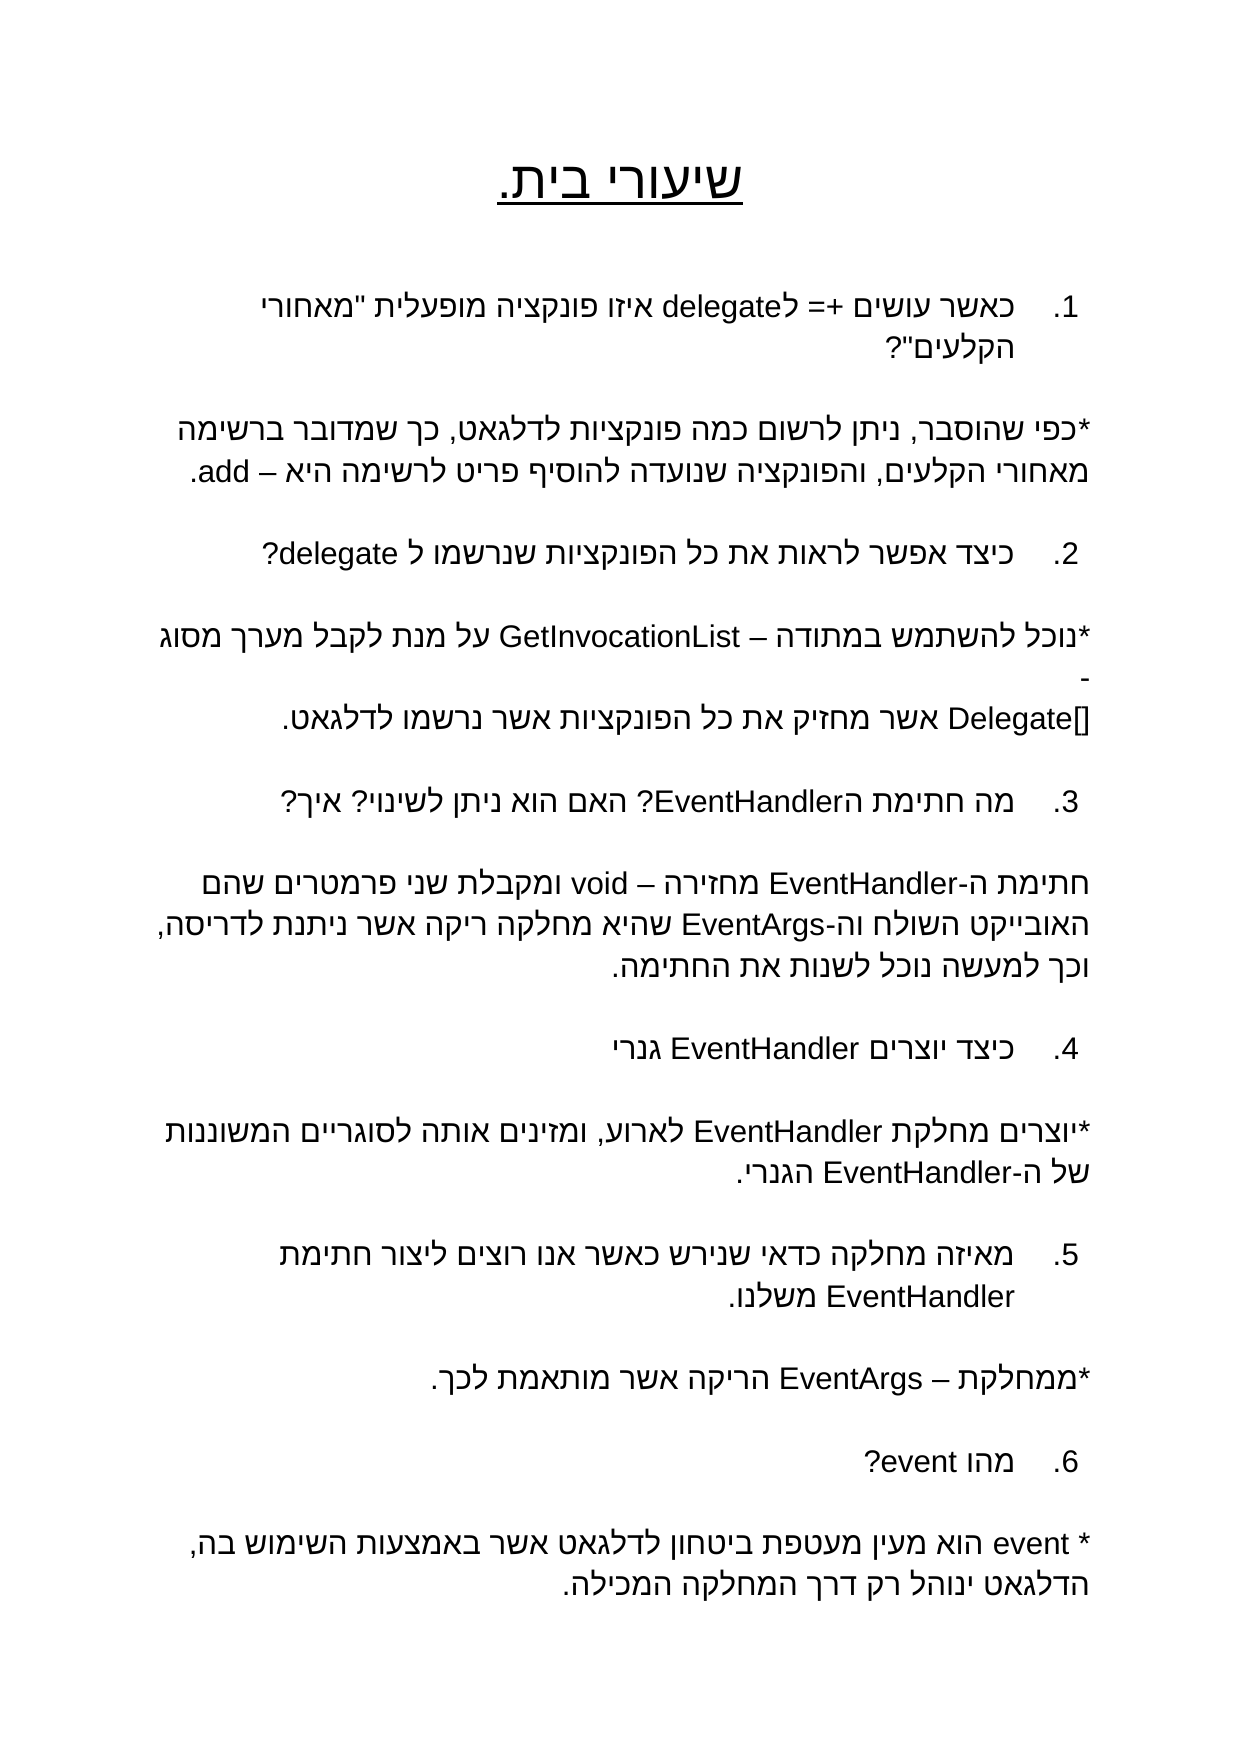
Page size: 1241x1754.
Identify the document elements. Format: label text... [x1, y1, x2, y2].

text * event הוא מעין מעטפת ביטחון לדלגאט אשר באמצעות השימוש בה, הדלגאט ינוהל רק דרך המחלקה המכילה. [150, 1525, 1090, 1602]
text חתימת ה-EventHandler מחזירה – void ומקבלת שני פרמטרים שהם האובייקט השולח וה-EventArgs שהיא מחלקה ריקה אשר ניתנת לדריסה, וכך למעשה נוכל לשנות את החתימה. [150, 865, 1090, 984]
list *נוכל להשתמש במתודה – GetInvocationList על מנת לקבל מערך מסוג - []Delegate אשר מחזיק את כל הפונקציות אשר נרשמו לדלגאט. [150, 618, 1090, 736]
list כאשר עושים += לdelegate איזו פונקציה מופעלית "מאחורי הקלעים"? [150, 288, 1053, 365]
text *כפי שהוסבר, ניתן לרשום כמה פונקציות לדלגאט, כך שמדובר ברשימה מאחורי הקלעים, והפונקציה שנועדה להוסיף פריט לרשימה היא – add. [150, 411, 1090, 489]
text *ממחלקת – EventArgs הריקה אשר מותאמת לכך. [150, 1360, 1090, 1396]
text *יוצרים מחלקת EventHandler לארוע, ומזינים אותה לסוגריים המשוננות של ה-EventHandler הגנרי. [150, 1113, 1090, 1190]
list כיצד יוצרים EventHandler גנרי [150, 1030, 1053, 1066]
list מה חתימת הEventHandler? האם הוא ניתן לשינוי? איך? [150, 783, 1053, 819]
list מאיזה מחלקה כדאי שנירש כאשר אנו רוצים ליצור חתימת EventHandler משלנו. [150, 1236, 1053, 1314]
list מהו event? [150, 1443, 1053, 1479]
text שיעורי בית. [150, 150, 1090, 210]
list כיצד אפשר לראות את כל הפונקציות שנרשמו ל delegate? [150, 535, 1053, 571]
